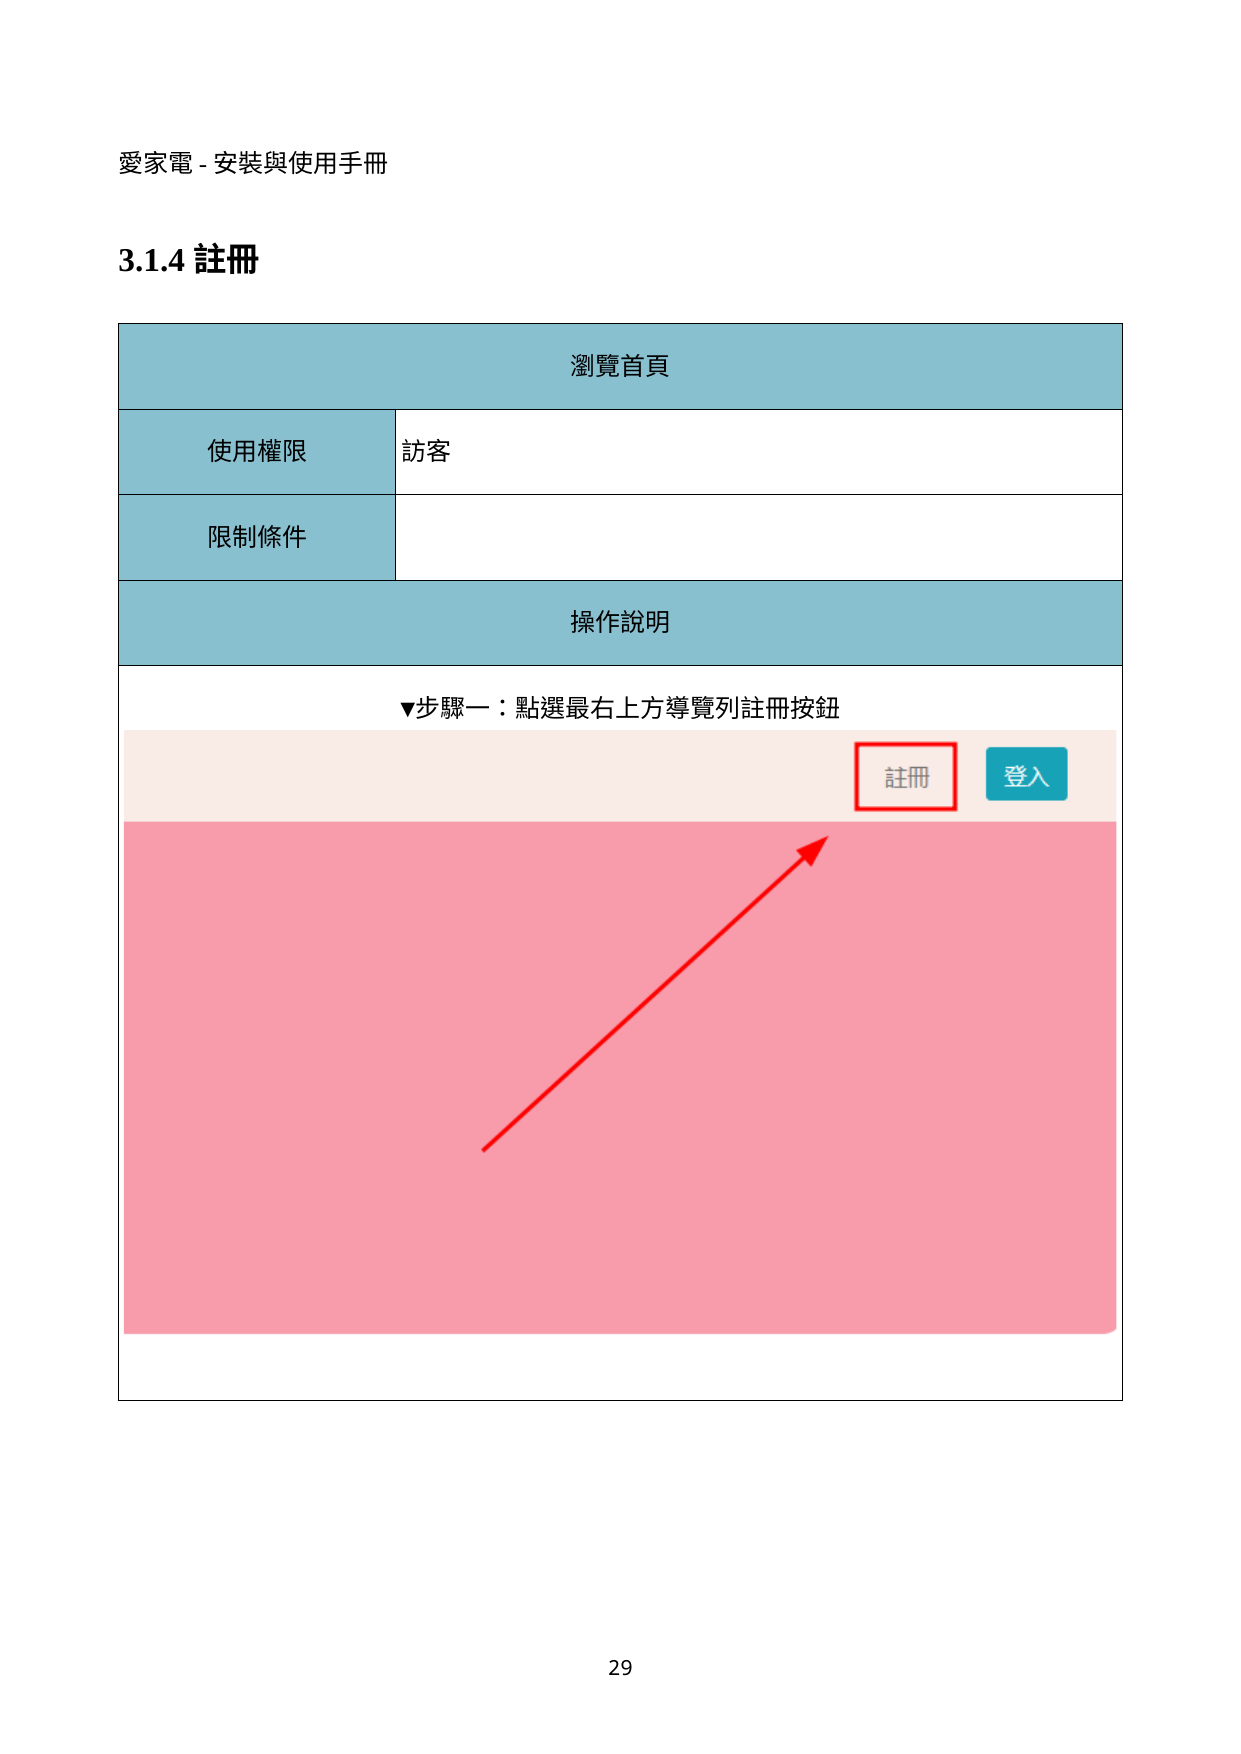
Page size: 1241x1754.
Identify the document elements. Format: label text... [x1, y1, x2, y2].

table_cell 使用權限 [119, 410, 395, 494]
subtitle 3.1.4 註冊 [118, 232, 1122, 281]
table_header 瀏覽首頁 [119, 324, 1122, 409]
table_cell ▼步驟一：點選最右上方導覽列註冊按鈕 [119, 666, 1122, 1400]
table_cell 訪客 [396, 410, 1122, 494]
table_cell 限制條件 [119, 495, 395, 580]
table_cell 操作說明 [119, 581, 1122, 665]
picture [123, 730, 1117, 1375]
table_cell [396, 495, 1122, 580]
